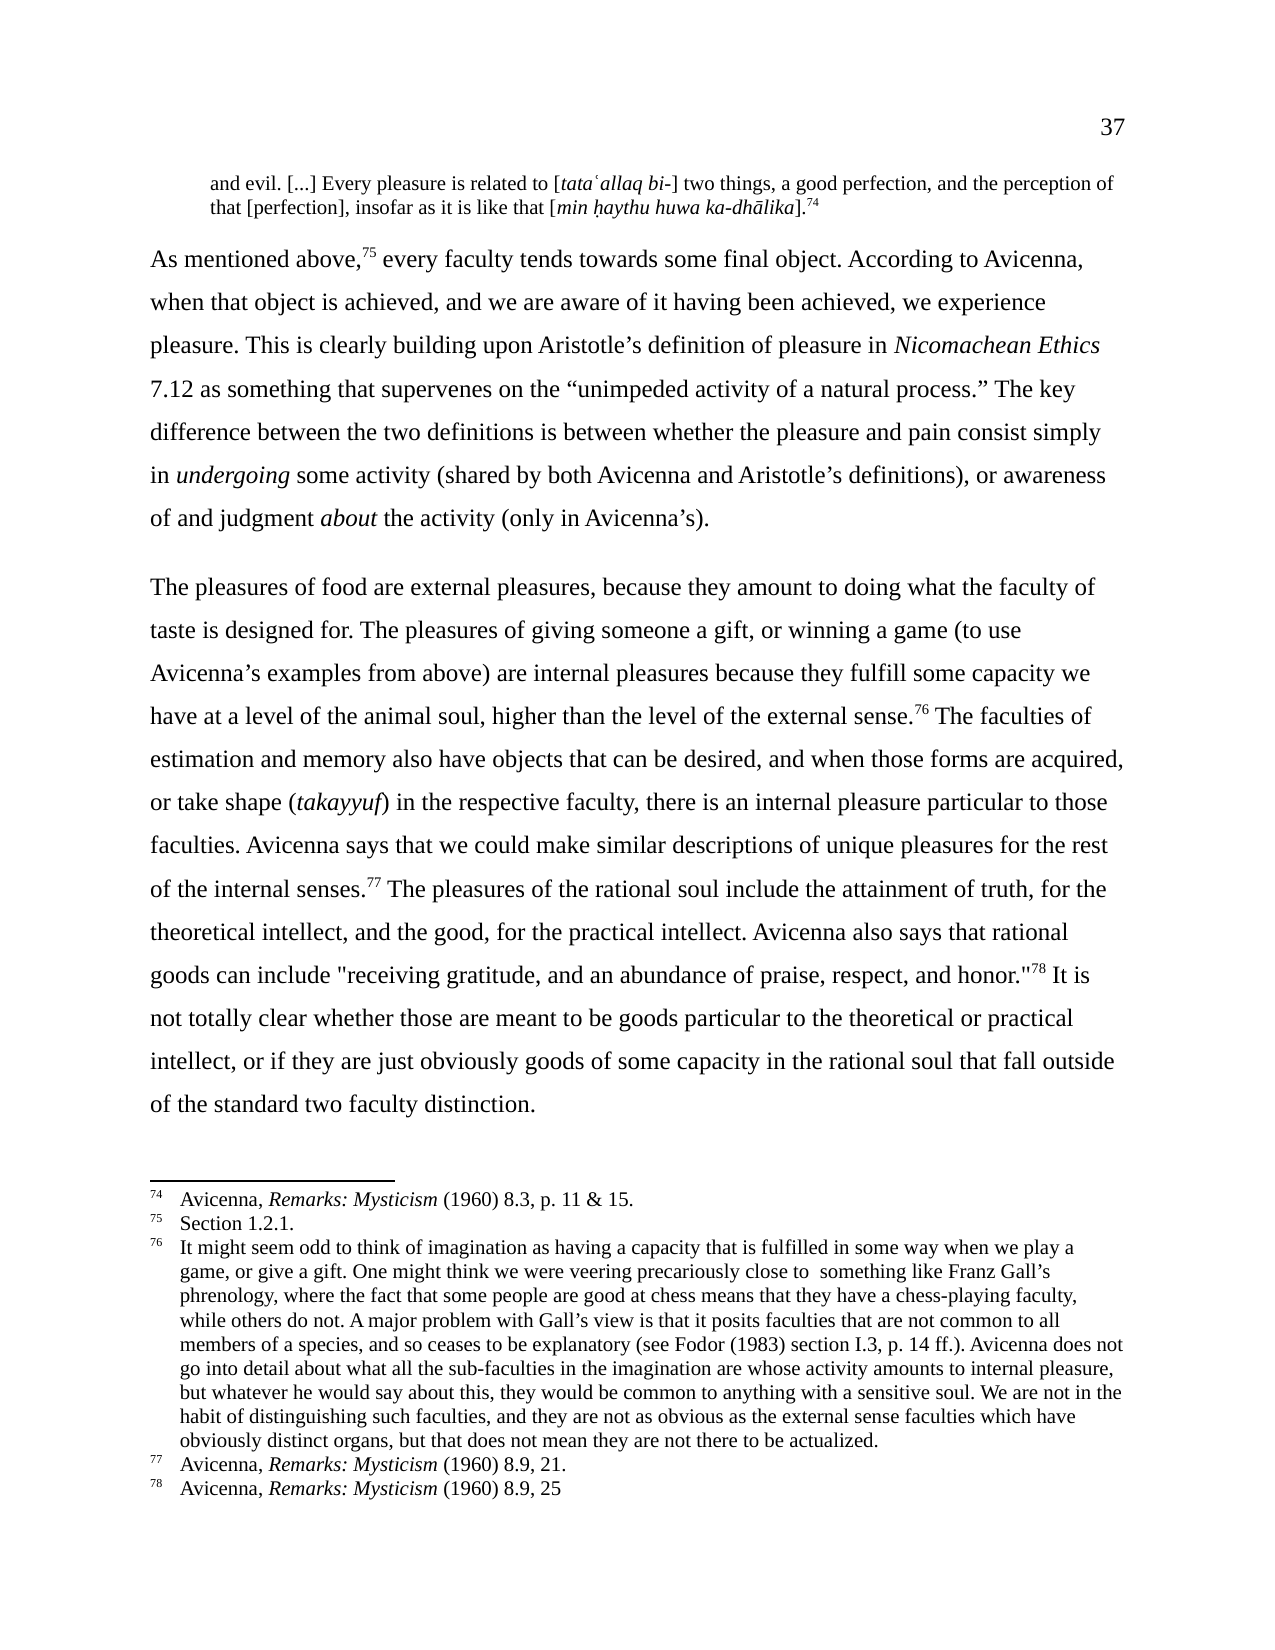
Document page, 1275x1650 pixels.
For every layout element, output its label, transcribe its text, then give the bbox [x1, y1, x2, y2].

text Avicenna, Remarks: Mysticism (1960) 8.9, 21. [150, 1452, 1125, 1476]
text The pleasures of food are external pleasures, because they amount to doing what the faculty of taste is designed for. The pleasures of giving someone a gift, or winning a game (to use Avicenna’s examples from above) are internal pleasures because they fulfill some capacity we have at a level of the animal soul, higher than the level of the external sense. The faculties of estimation and memory also have objects that can be desired, and when those forms are acquired, or take shape (takayyuf) in the respective faculty, there is an internal pleasure particular to those faculties. Avicenna says that we could make similar descriptions of unique pleasures for the rest of the internal senses. The pleasures of the rational soul include the attainment of truth, for the theoretical intellect, and the good, for the practical intellect. Avicenna also says that rational goods can include "receiving gratitude, and an abundance of praise, respect, and honor." It is not totally clear whether those are meant to be goods particular to the theoretical or practical intellect, or if they are just obviously goods of some capacity in the rational soul that fall outside of the standard two faculty distinction. [150, 572, 1125, 1118]
text and evil. [...] Every pleasure is related to [tataʿallaq bi-] two things, a good perfection, and the perception of that [perfection], insofar as it is like that [min ḥaythu huwa ka-dhālika]. [210, 171, 1125, 219]
text Section 1.2.1. [150, 1211, 1125, 1235]
text As mentioned above, every faculty tends towards some final object. According to Avicenna, when that object is achieved, and we are aware of it having been achieved, we experience pleasure. This is clearly building upon Aristotle’s definition of pleasure in Nicomachean Ethics 7.12 as something that supervenes on the “unimpeded activity of a natural process.” The key difference between the two definitions is between whether the pleasure and pain consist simply in undergoing some activity (shared by both Avicenna and Aristotle’s definitions), or awareness of and judgment about the activity (only in Avicenna’s). [150, 244, 1125, 532]
text It might seem odd to think of imagination as having a capacity that is fulfilled in some way when we play a game, or give a gift. One might think we were veering precariously close to something like Franz Gall’s phrenology, where the fact that some people are good at chess means that they have a chess-playing faculty, while others do not. A major problem with Gall’s view is that it posits faculties that are not common to all members of a species, and so ceases to be explanatory (see Fodor (1983) section I.3, p. 14 ff.). Avicenna does not go into detail about what all the sub-faculties in the imagination are whose activity amounts to internal pleasure, but whatever he would say about this, they would be common to anything with a sensitive soul. We are not in the habit of distinguishing such faculties, and they are not as obvious as the external sense faculties which have obviously distinct organs, but that does not mean they are not there to be actualized. [150, 1235, 1125, 1452]
text Avicenna, Remarks: Mysticism (1960) 8.3, p. 11 & 15. [150, 1187, 1125, 1211]
text Avicenna, Remarks: Mysticism (1960) 8.9, 25 [150, 1476, 1125, 1500]
